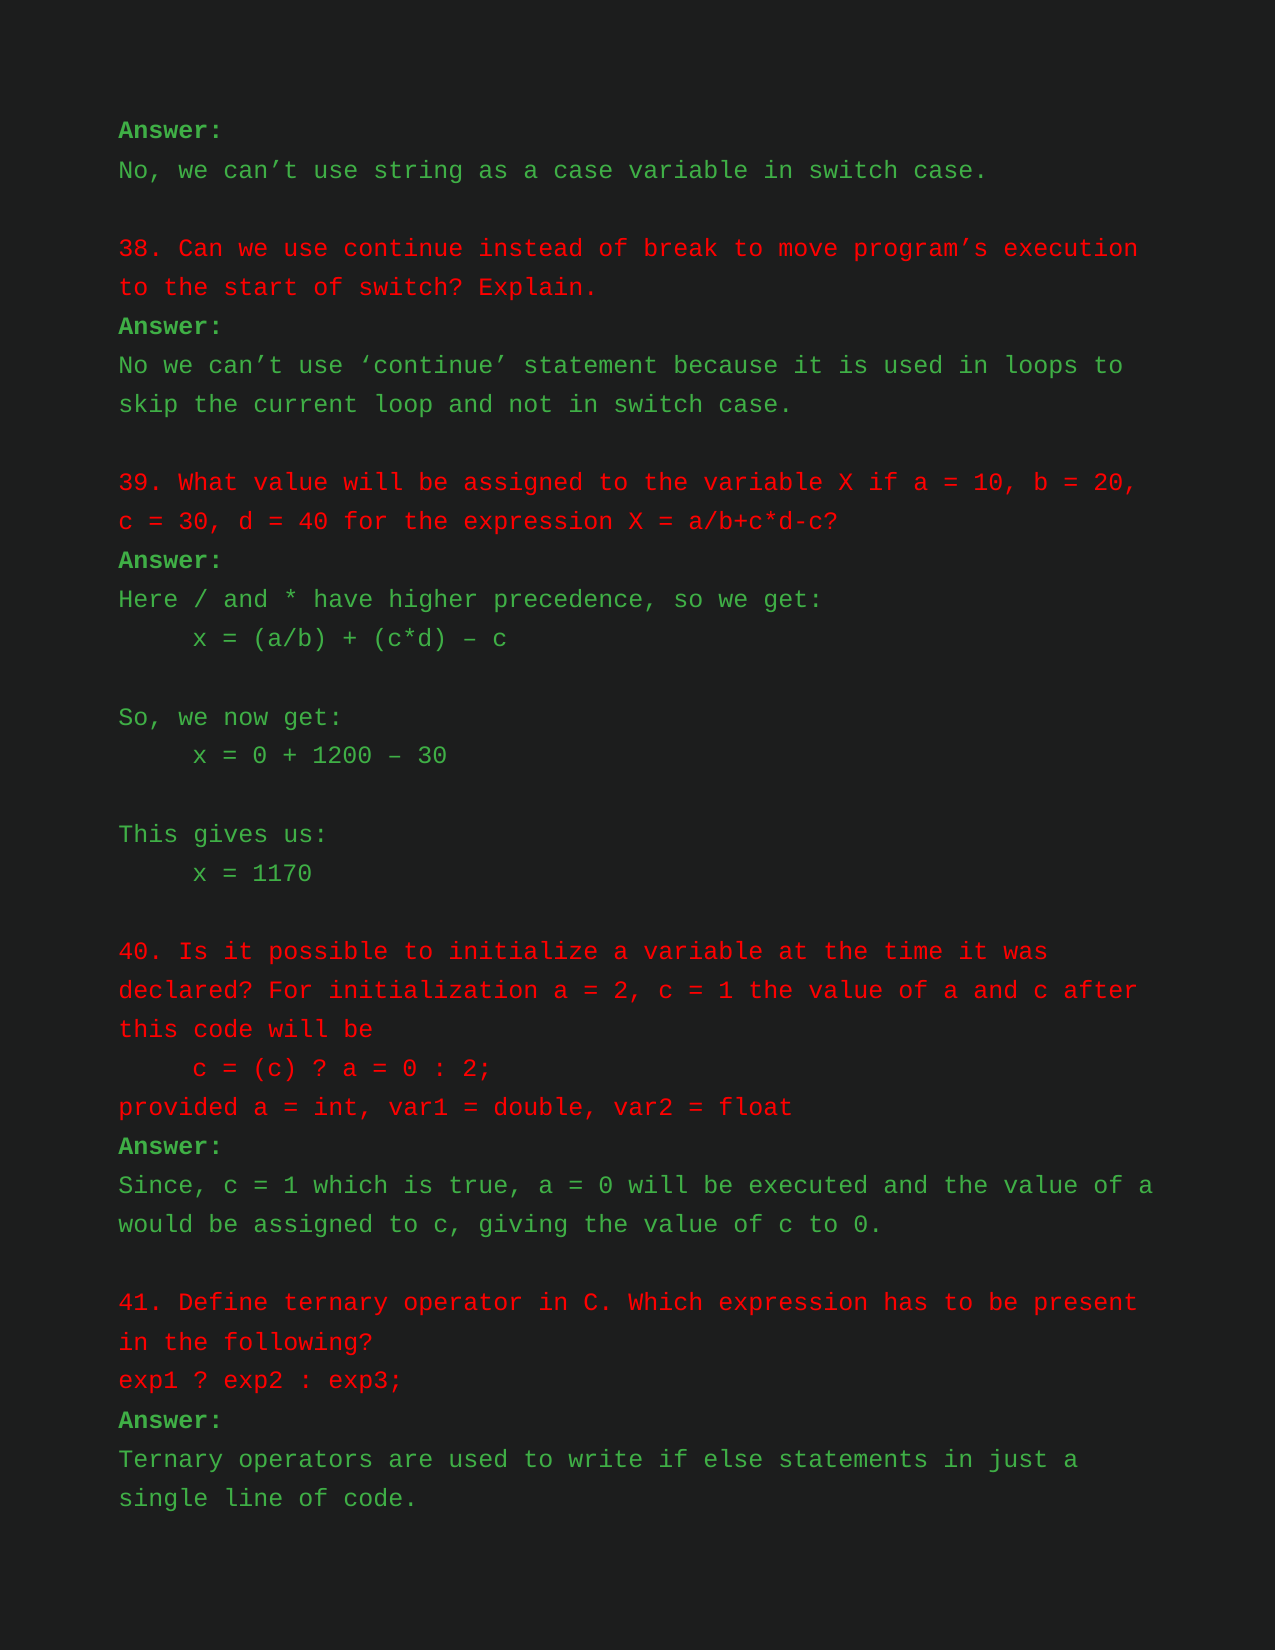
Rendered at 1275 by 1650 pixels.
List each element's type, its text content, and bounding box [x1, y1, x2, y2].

text x = 1170 [118, 860, 1157, 889]
text x = 0 + 1200 – 30 [118, 743, 1157, 771]
text 40. Is it possible to initialize a variable at the time it was declared? For initialization a = 2, c = 1 the value of a and c after this code will be [118, 938, 1157, 1045]
text provided a = int, var1 = double, var2 = float [118, 1095, 1157, 1123]
text Here / and * have higher precedence, so we get: [118, 587, 1157, 615]
text So, we now get: [118, 704, 1157, 732]
text x = (a/b) + (c*d) – c [118, 626, 1157, 654]
text Answer: [118, 1407, 1157, 1436]
text 39. What value will be assigned to the variable X if a = 10, b = 20, c = 30, d = 40 for the expression X = a/b+c*d-c? [118, 470, 1157, 537]
text 38. Can we use continue instead of break to move program’s execution to the start of switch? Explain. [118, 235, 1157, 303]
text No, we can’t use string as a case variable in switch case. [118, 157, 1157, 186]
text c = (c) ? a = 0 : 2; [118, 1056, 1157, 1084]
text Answer: [118, 313, 1157, 342]
text Answer: [118, 118, 1157, 146]
text Since, c = 1 which is true, a = 0 will be executed and the value of a would be assigned to c, giving the value of c to 0. [118, 1173, 1157, 1240]
text exp1 ? exp2 : exp3; [118, 1368, 1157, 1396]
text This gives us: [118, 821, 1157, 849]
text Ternary operators are used to write if else statements in just a single line of code. [118, 1446, 1157, 1514]
text Answer: [118, 548, 1157, 576]
text 41. Define ternary operator in C. Which expression has to be present in the following? [118, 1290, 1157, 1357]
text No we can’t use ‘continue’ statement because it is used in loops to skip the current loop and not in switch case. [118, 352, 1157, 420]
text Answer: [118, 1134, 1157, 1162]
